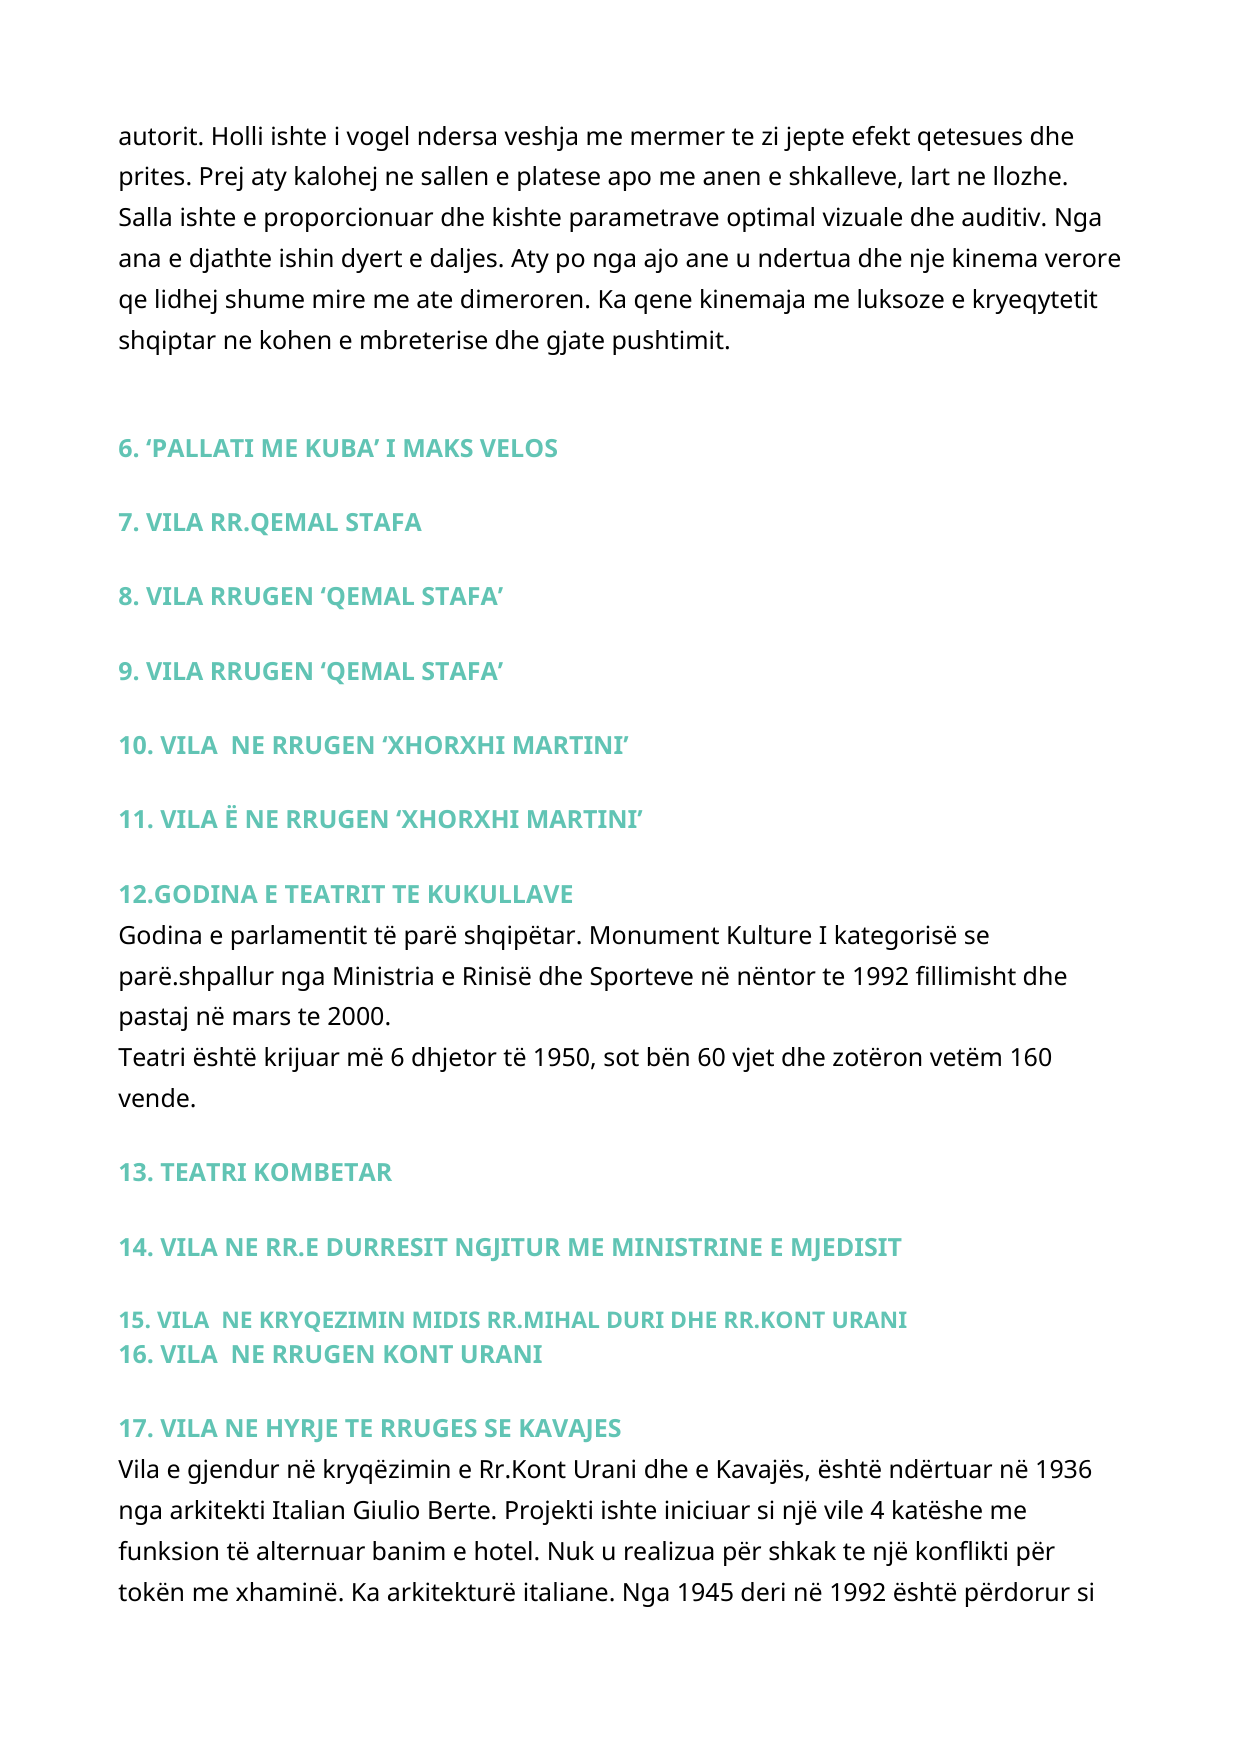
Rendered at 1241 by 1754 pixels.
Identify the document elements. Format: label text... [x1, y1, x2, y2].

text 15. VILA NE KRYQEZIMIN MIDIS RR.MIHAL DURI DHE RR.KONT URANI [118, 1304, 1122, 1335]
text 10. VILA NE RRUGEN ‘XHORXHI MARTINI’ [118, 728, 1122, 762]
text 6. ‘PALLATI ME KUBA’ I MAKS VELOS [118, 430, 1122, 464]
text 16. VILA NE RRUGEN KONT URANI [118, 1337, 1122, 1371]
text 7. VILA RR.QEMAL STAFA [118, 504, 1122, 539]
text 17. VILA NE HYRJE TE RRUGES SE KAVAJES [118, 1411, 1122, 1445]
text 11. VILA Ë NE RRUGEN ‘XHORXHI MARTINI’ [118, 802, 1122, 836]
text autorit. Holli ishte i vogel ndersa veshja me mermer te zi jepte efekt qetesues dhe prites. Prej aty kalohej ne sallen e platese apo me anen e shkalleve, lart ne llozhe. Salla ishte e proporcionuar dhe kishte parametrave optimal vizuale dhe auditiv. Nga ana e djathte ishin dyert e daljes. Aty po nga ajo ane u ndertua dhe nje kinema verore qe lidhej shume mire me ate dimeroren. Ka qene kinemaja me luksoze e kryeqytetit shqiptar ne kohen e mbreterise dhe gjate pushtimit. [118, 118, 1122, 356]
text 8. VILA RRUGEN ‘QEMAL STAFA’ [118, 579, 1122, 613]
text Godina e parlamentit të parë shqipëtar. Monument Kulture I kategorisë se parë.shpallur nga Ministria e Rinisë dhe Sporteve në nëntor te 1992 fillimisht dhe pastaj në mars te 2000. [118, 917, 1122, 1033]
text 9. VILA RRUGEN ‘QEMAL STAFA’ [118, 653, 1122, 687]
text Vila e gjendur në kryqëzimin e Rr.Kont Urani dhe e Kavajës, është ndërtuar në 1936 nga arkitekti Italian Giulio Berte. Projekti ishte iniciuar si një vile 4 katëshe me funksion të alternuar banim e hotel. Nuk u realizua për shkak te një konflikti për tokën me xhaminë. Ka arkitekturë italiane. Nga 1945 deri në 1992 është përdorur si [118, 1452, 1122, 1608]
text 13. TEATRI KOMBETAR [118, 1155, 1122, 1189]
text Teatri është krijuar më 6 dhjetor të 1950, sot bën 60 vjet dhe zotëron vetëm 160 vende. [118, 1040, 1122, 1115]
text 14. VILA NE RR.E DURRESIT NGJITUR ME MINISTRINE E MJEDISIT [118, 1229, 1122, 1263]
text 12.GODINA E TEATRIT TE KUKULLAVE [118, 876, 1122, 911]
